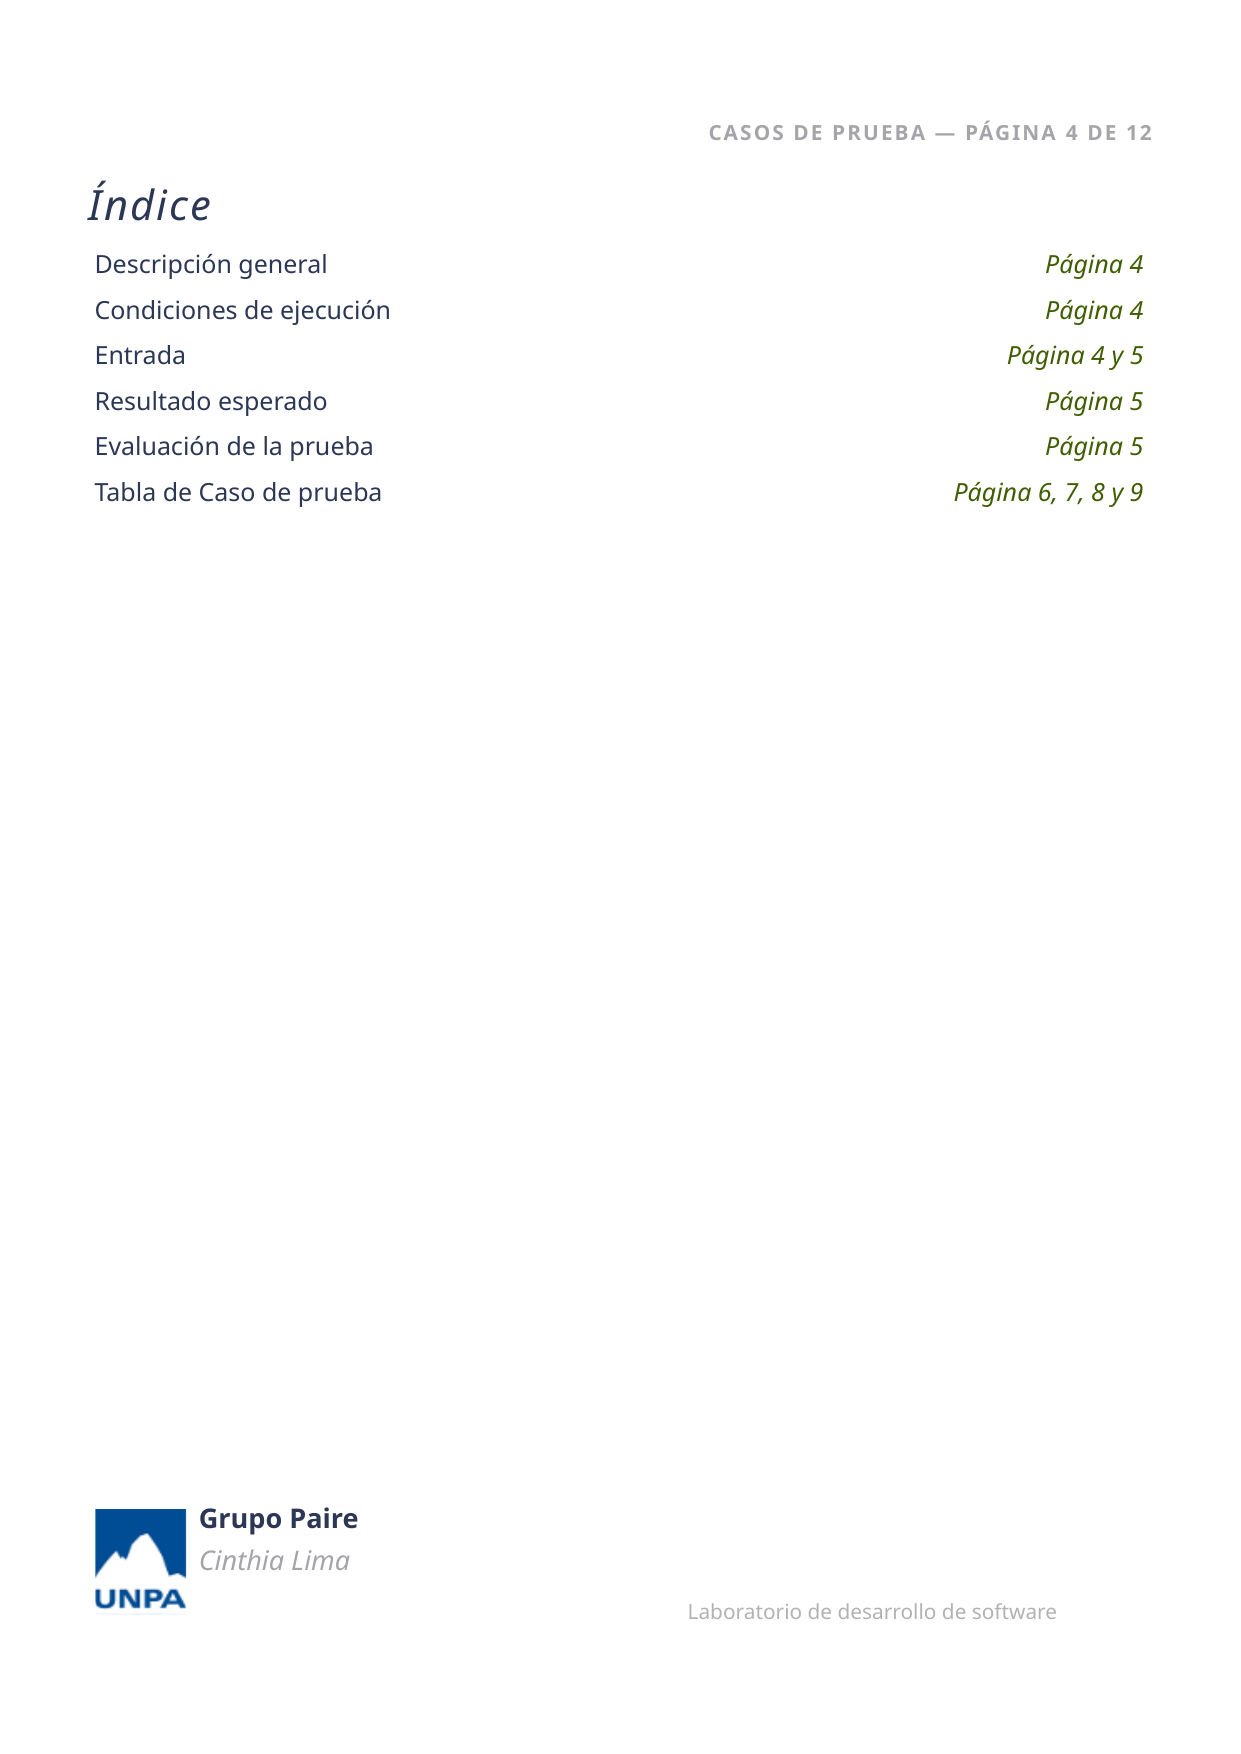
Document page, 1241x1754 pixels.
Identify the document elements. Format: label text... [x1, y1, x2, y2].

table_cell Evaluación de la prueba [89, 423, 620, 469]
text Índice [88, 176, 1152, 233]
table_cell Tabla de Caso de prueba [89, 469, 620, 514]
table_cell Entrada [89, 332, 620, 378]
picture [95, 1509, 187, 1615]
table_cell Página 4 [620, 287, 1152, 332]
table_header Página 4 [620, 241, 1152, 287]
table_cell Página 4 y 5 [620, 332, 1152, 378]
table_cell Página 5 [620, 378, 1152, 423]
table_cell Página 5 [620, 423, 1152, 469]
table_cell Resultado esperado [89, 378, 620, 423]
table_cell Página 6, 7, 8 y 9 [620, 469, 1152, 514]
table_cell Condiciones de ejecución [89, 287, 620, 332]
table_header Descripción general [89, 241, 620, 287]
